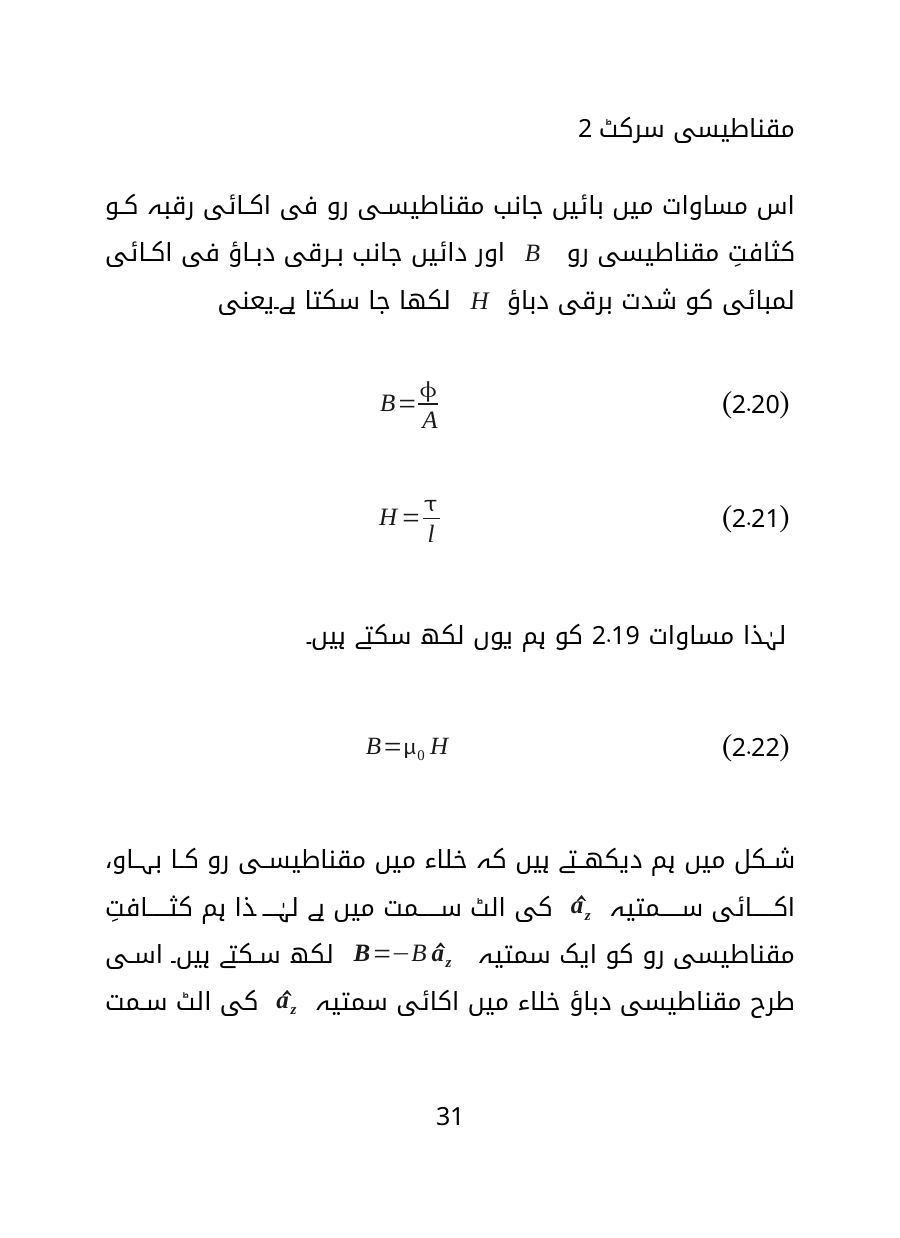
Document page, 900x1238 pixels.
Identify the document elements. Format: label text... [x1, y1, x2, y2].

table_header [105, 485, 705, 566]
text شکل میں ہم دیکھتے ہیں کہ خلاء میں مقناطیسی رو کا بہاو، اکائی سمتیہکی الٹ سمت میں ہے لہٰذا ہم کثافتِ مقناطیسی رو کو ایک سمتیہ لکھ سکتے ہیں۔ اسی طرح مقناطیسی دباؤ خلاء میں اکائی سمتیہکی الٹ سمت میں دباؤ ڈال رہا ہے لہٰذا ہم مقناطیسی دباؤ کی شدت کو لکھ سکتے ہیں۔ لہٰذا اس مساوات کو یوں لکھا جا سکتا ہے۔ [105, 837, 795, 1026]
table_header (2.20) [705, 371, 795, 451]
text اس مساوات میں بائیں جانب مقناطیسی رو فی اکائی رقبہ کو کثافتِ مقناطیسی رو اور دائیں جانب برقی دباؤ فی اکائی لمبائی کو شدت برقی دباؤلکھا جا سکتا ہے۔یعنی [105, 182, 795, 324]
text لہٰذا مساوات 2.19 کو ہم یوں لکھ سکتے ہیں۔ [105, 612, 795, 659]
table_header [105, 371, 705, 451]
table_header (2.21) [705, 485, 795, 566]
table_header [105, 719, 699, 790]
table_header (2.22) [699, 719, 795, 790]
